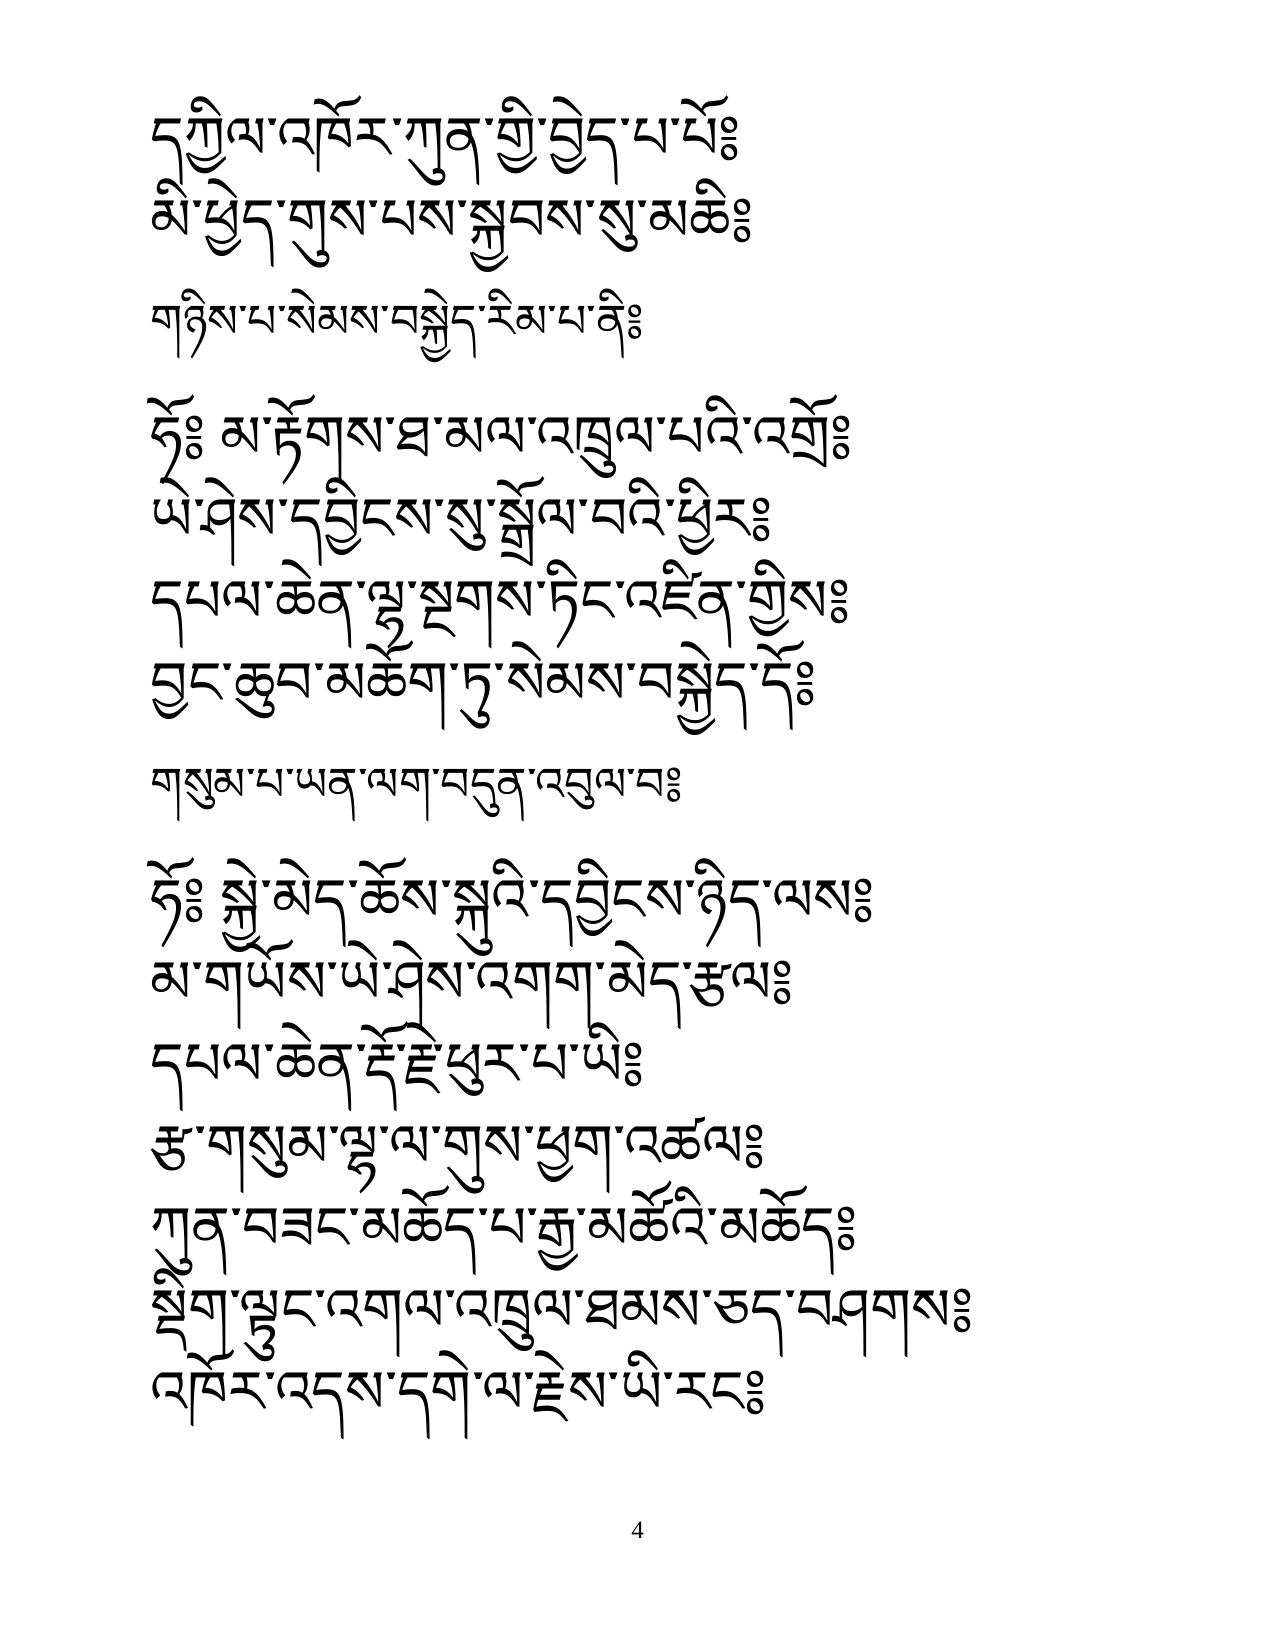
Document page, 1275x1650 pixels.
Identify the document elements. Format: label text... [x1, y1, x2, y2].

text ཧོ༔ སྐྱེ་མེད་ཆོས་སྐུའི་དབྱིངས་ཉིད་ལས༔ [151, 868, 1169, 944]
text མི་ཕྱེད་གུས་པས་སྐྱབས་སུ་མཆི༔ [151, 188, 1169, 264]
text གཉིས་པ་སེམས་བསྐྱེད་རིམ་པ་ནི༔ [151, 270, 1169, 399]
text དཔལ་ཆེན་རྡོ་རྗེ་ཕུར་པ་ཡི༔ [151, 1032, 1169, 1108]
text མ་གཡོས་ཡེ་ཤེས་འགག་མེད་རྩལ༔ [151, 950, 1169, 1026]
text དཀྱིལ་འཁོར་ཀུན་གྱི་བྱེད་པ་པོ༔ [151, 106, 1169, 182]
text རྩ་གསུམ་ལྷ་ལ་གུས་ཕྱག་འཚལ༔ [151, 1114, 1169, 1190]
text སྡིག་ལྟུང་འགལ་འཁྲུལ་ཐམས་ཅད་བཤགས༔ [151, 1278, 1169, 1354]
text འཁོར་འདས་དགེ་ལ་རྗེས་ཡི་རང༔ [151, 1360, 1169, 1436]
text དཔལ་ཆེན་ལྷ་སྔགས་ཏིང་འཛིན་གྱིས༔ [151, 569, 1169, 645]
text ཧོ༔ མ་རྟོགས་ཐ་མལ་འཁྲུལ་པའི་འགྲོ༔ [151, 405, 1169, 481]
text བྱང་ཆུབ་མཆོག་ཏུ་སེམས་བསྐྱེད་དོ༔ [151, 651, 1169, 727]
text ཡེ་ཤེས་དབྱིངས་སུ་སྒྲོལ་བའི་ཕྱིར༔ [151, 487, 1169, 563]
text གསུམ་པ་ཡན་ལག་བདུན་འབུལ་བ༔ [151, 733, 1169, 862]
text ཀུན་བཟང་མཆོད་པ་རྒྱ་མཚོའི་མཆོད༔ [151, 1196, 1169, 1272]
